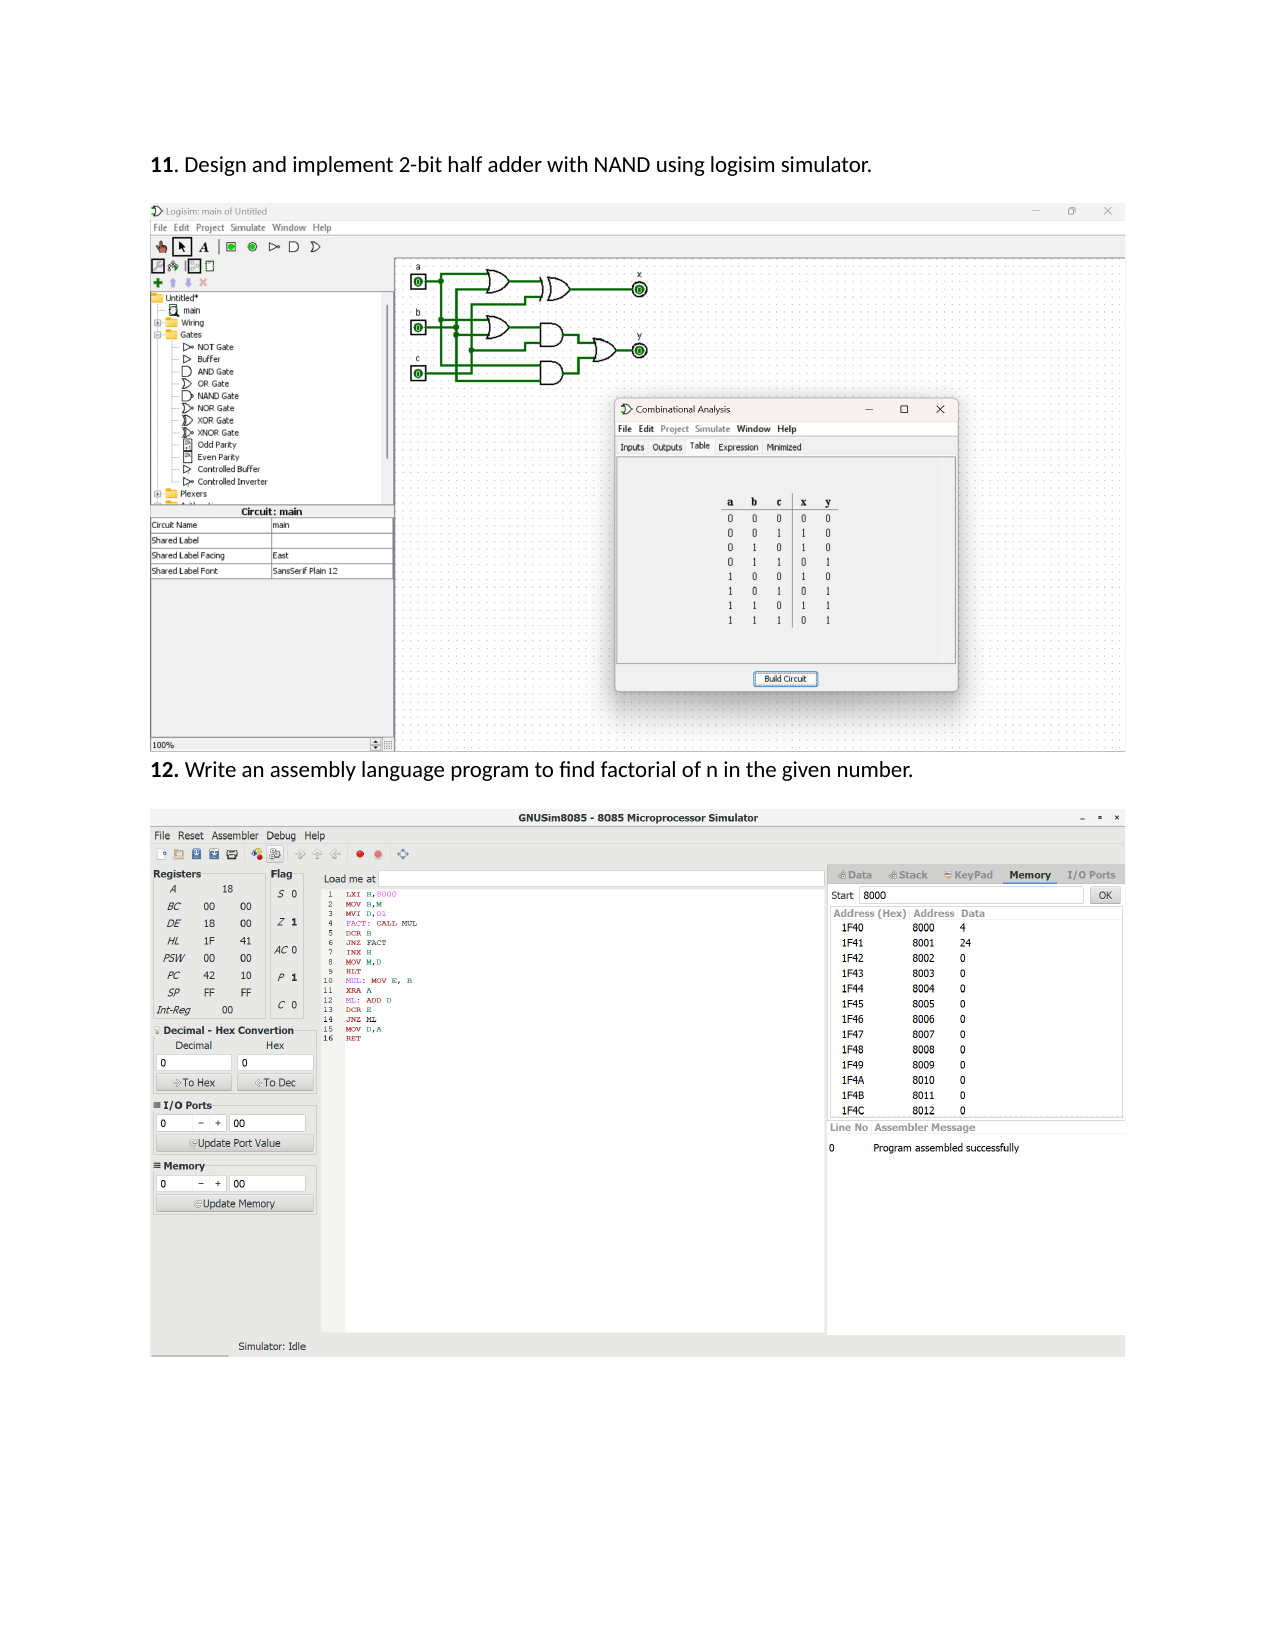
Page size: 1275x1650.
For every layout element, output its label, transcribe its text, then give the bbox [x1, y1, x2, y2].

picture [150, 808, 1125, 1357]
text 12. Write an assembly language program to find factorial of n in the given number. [150, 752, 1125, 784]
text 11. Design and implement 2-bit half adder with NAND using logisim simulator. [150, 150, 1125, 178]
picture [150, 203, 1125, 752]
